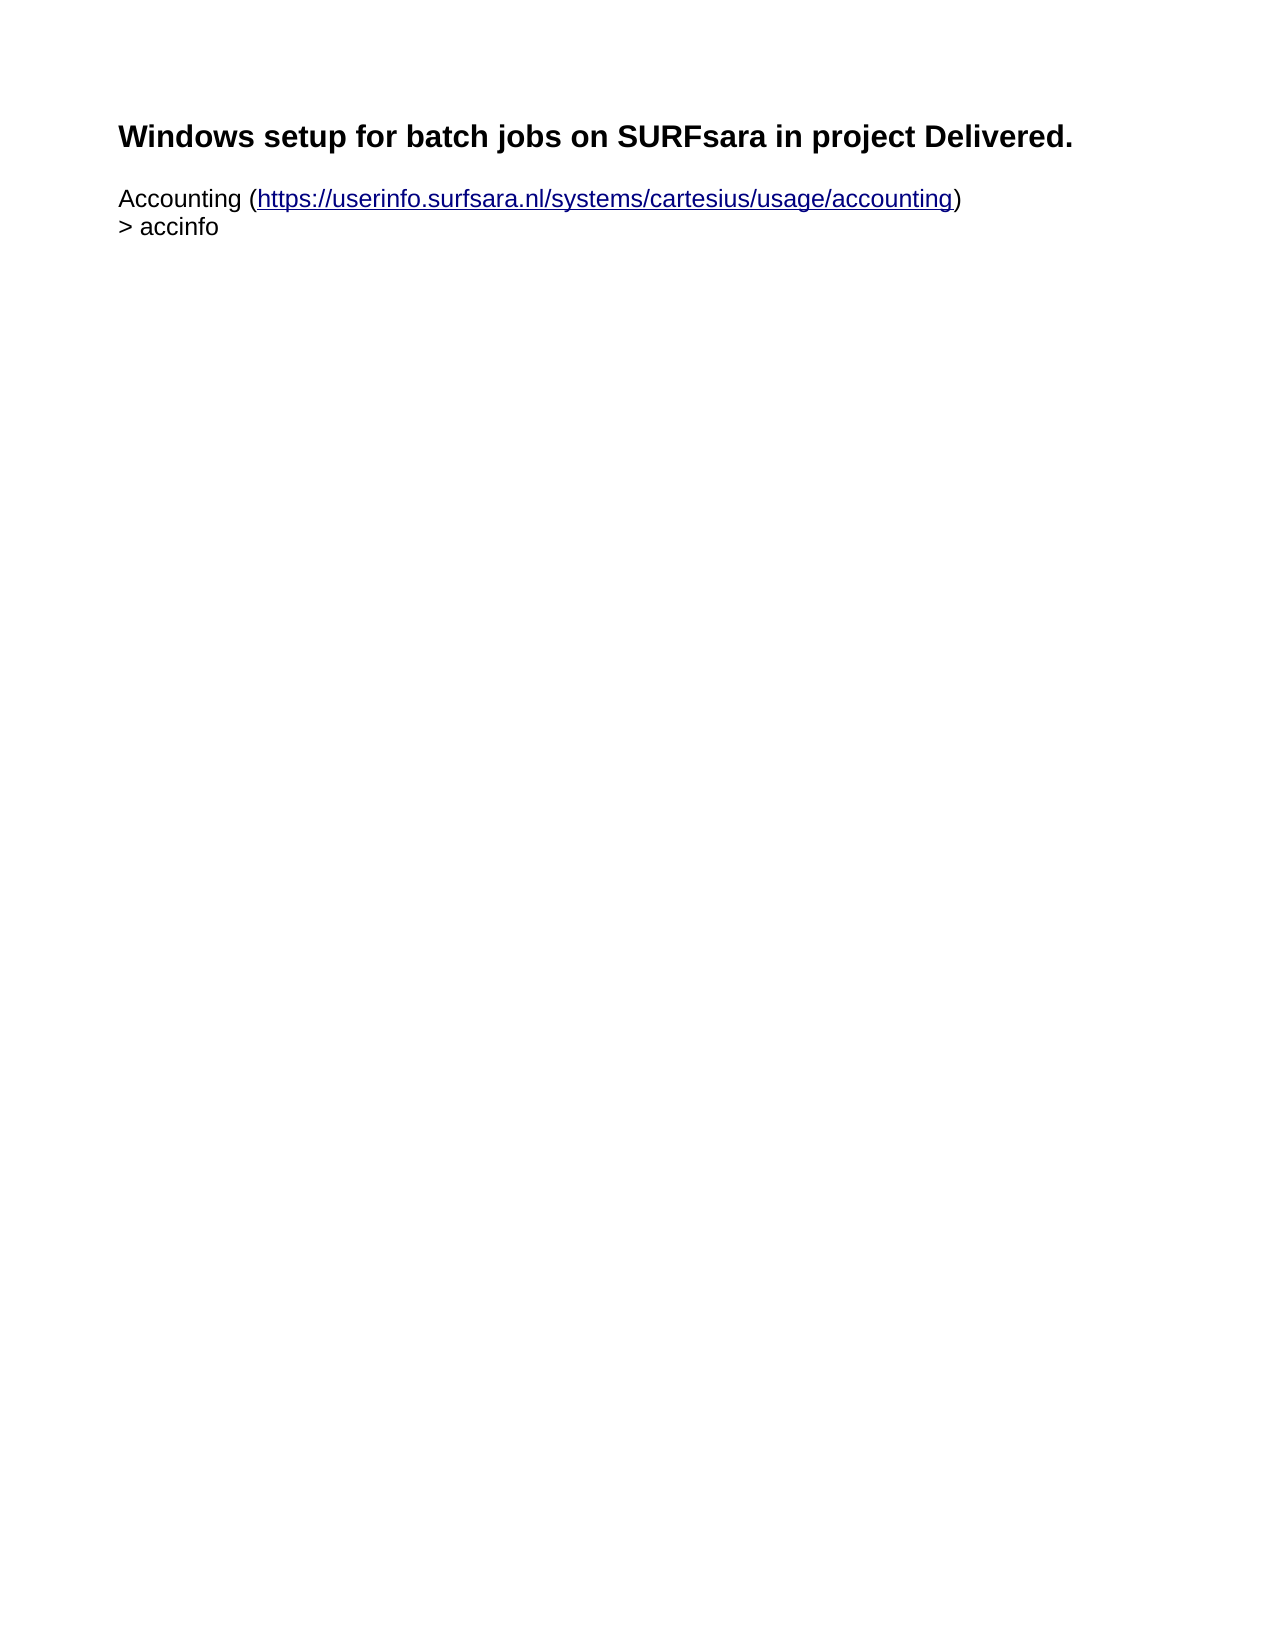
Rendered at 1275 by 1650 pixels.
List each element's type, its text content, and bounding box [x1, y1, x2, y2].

text > accinfo [118, 212, 1157, 241]
text Accounting (https://userinfo.surfsara.nl/systems/cartesius/usage/accounting) [118, 183, 1157, 212]
